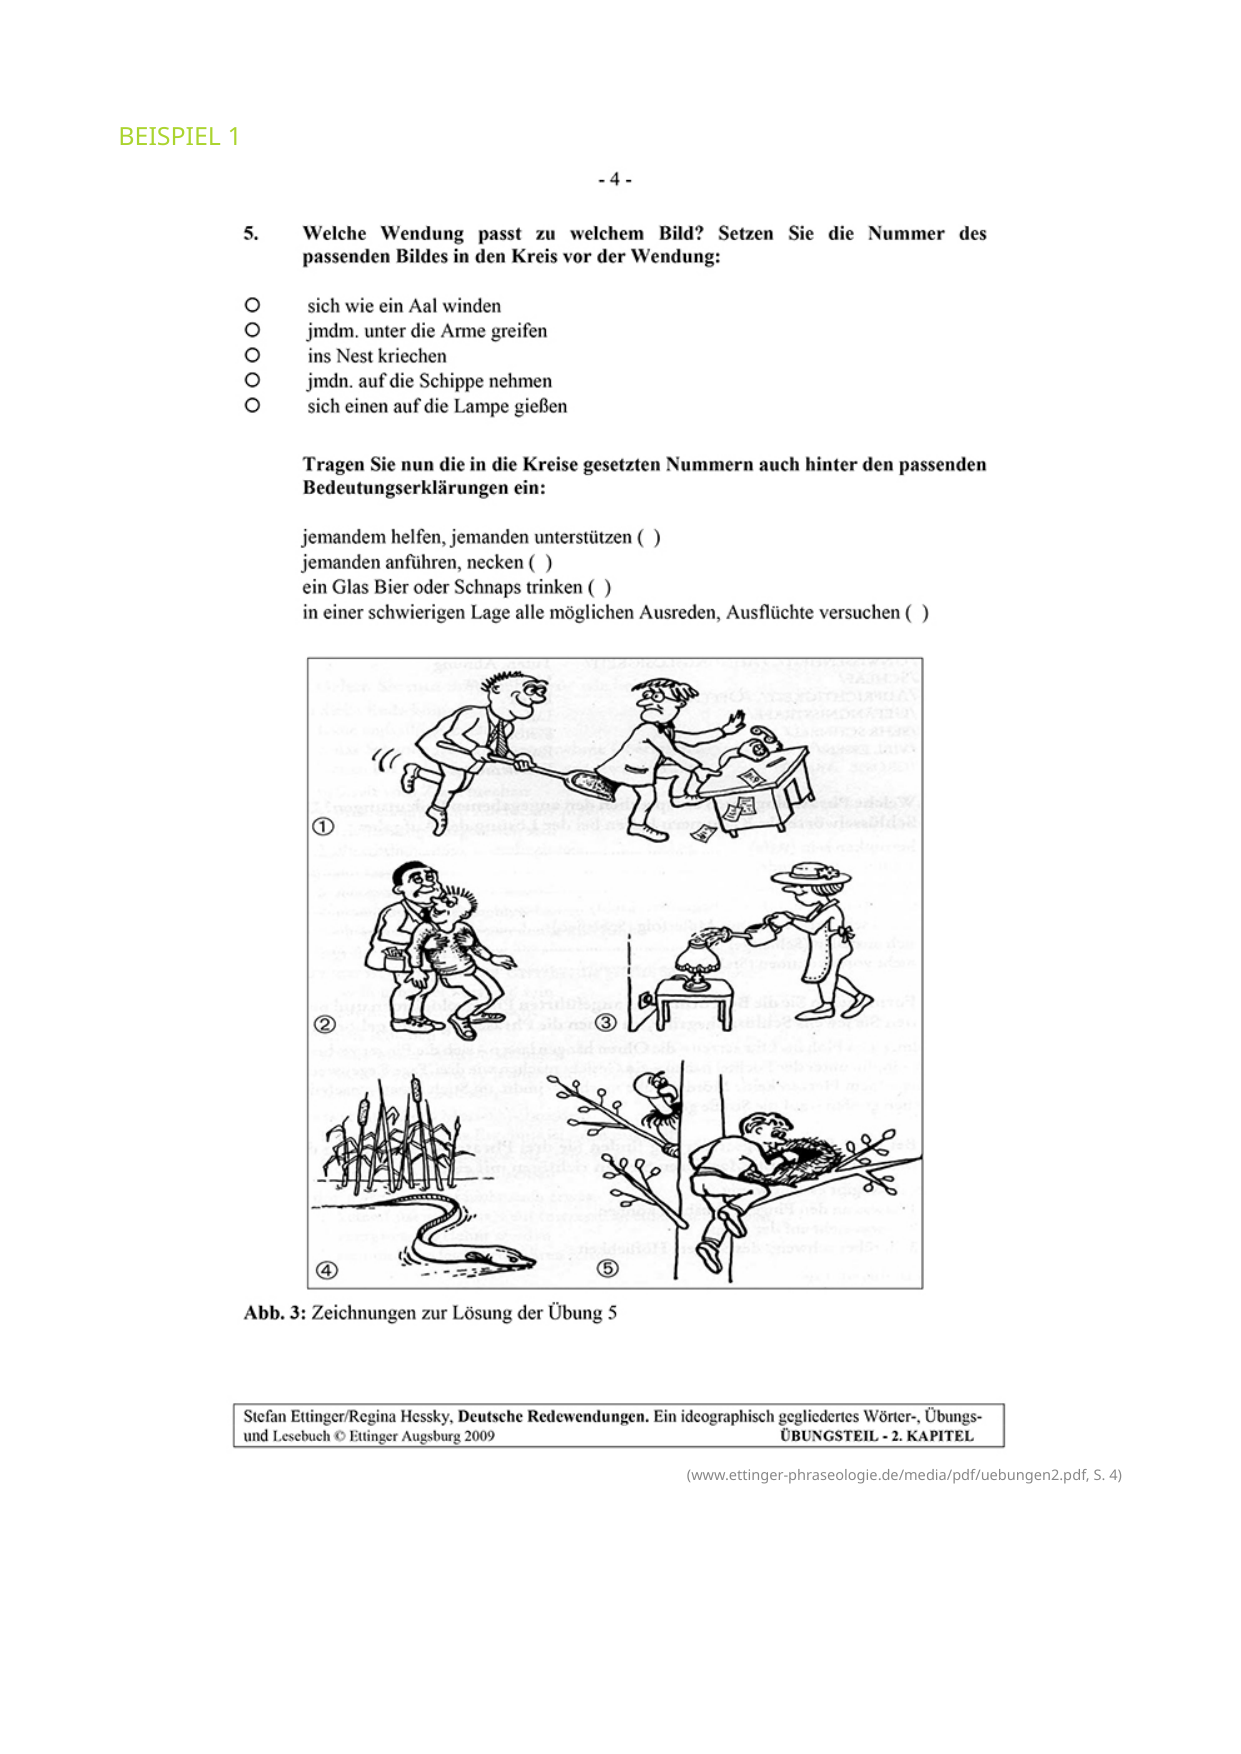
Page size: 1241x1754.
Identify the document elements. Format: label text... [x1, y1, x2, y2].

subtitle BEISPIEL 1 [118, 118, 1122, 152]
text (www.ettinger-phraseologie.de/media/pdf/uebungen2.pdf, S. 4) [118, 1465, 1122, 1485]
picture [226, 166, 1014, 1461]
